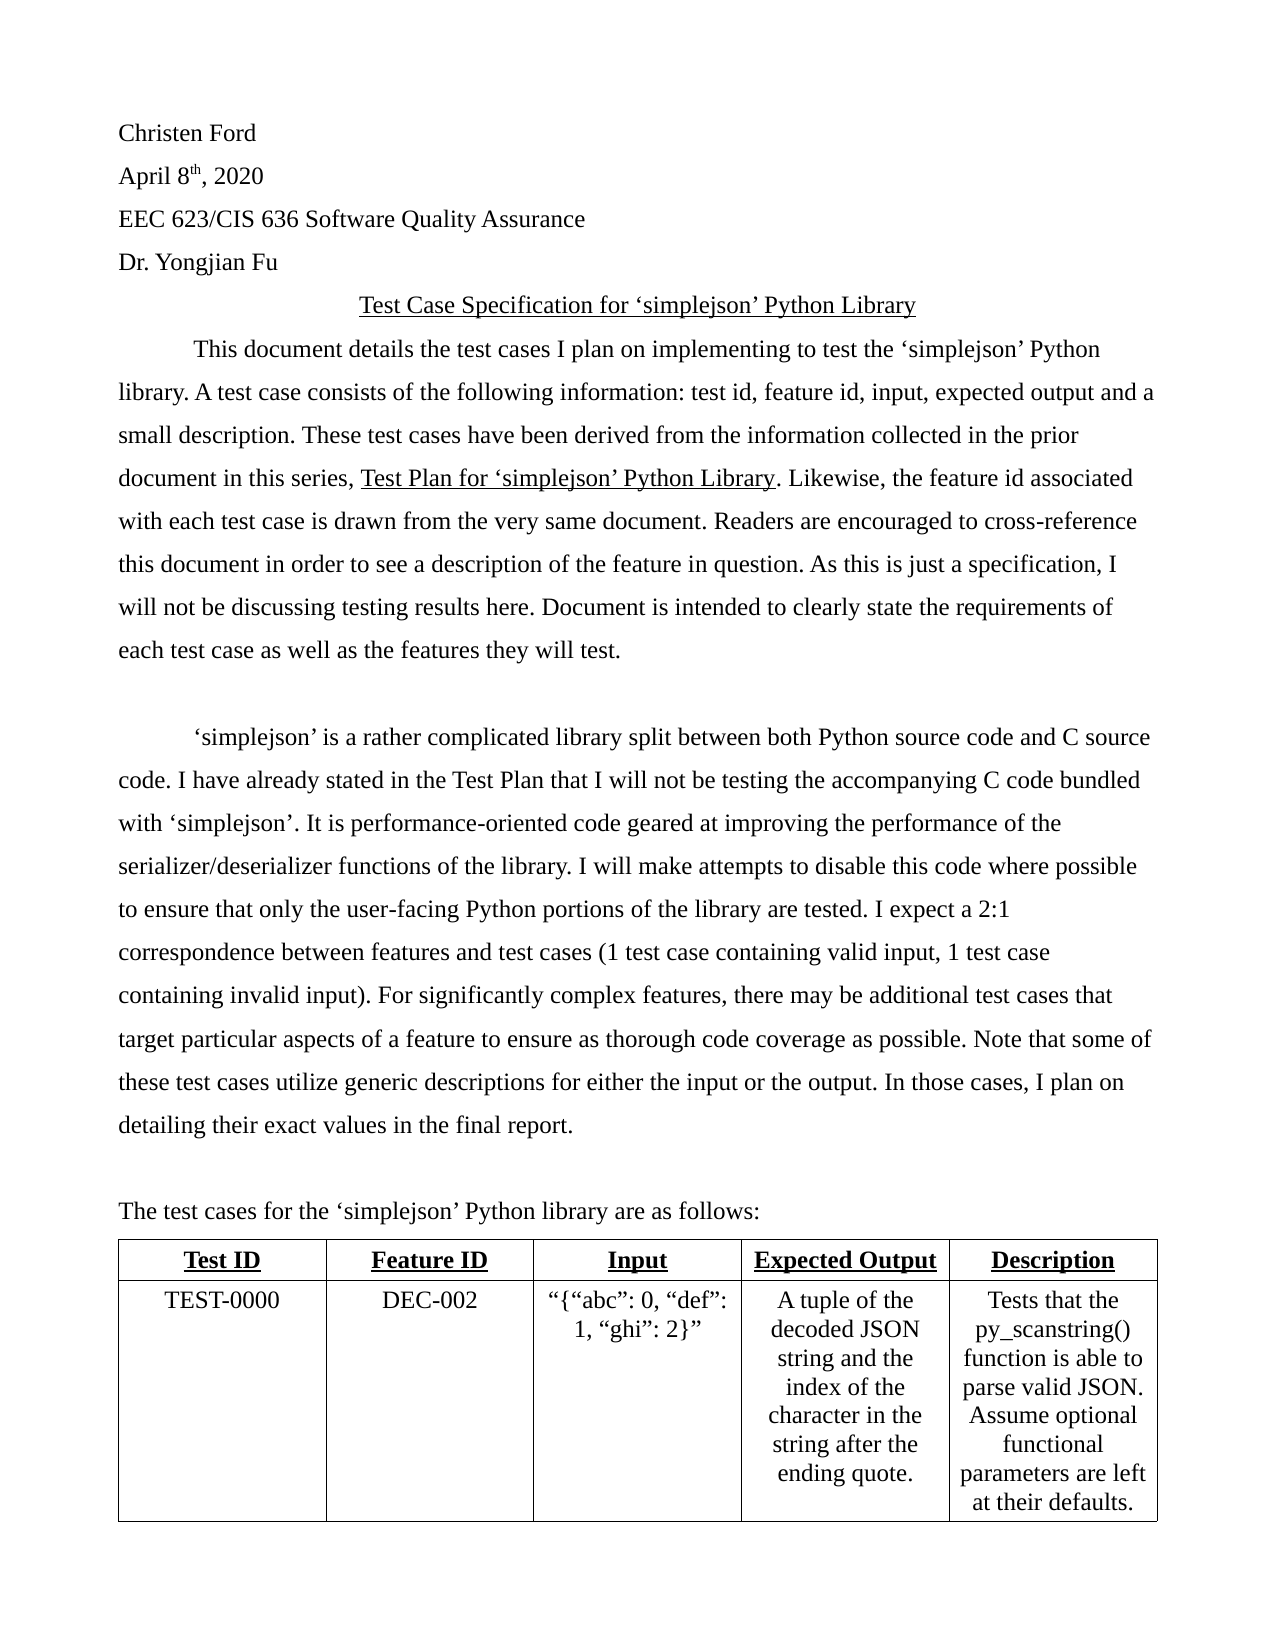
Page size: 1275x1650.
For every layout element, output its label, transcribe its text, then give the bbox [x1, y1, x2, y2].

table_cell A tuple of the decoded JSON string and the index of the character in the string after the ending quote. [742, 1281, 949, 1521]
table_cell “{“abc”: 0, “def”: 1, “ghi”: 2}” [534, 1281, 741, 1521]
table_header Description [950, 1240, 1157, 1280]
table_cell Tests that the py_scanstring() function is able to parse valid JSON. Assume optional functional parameters are left at their defaults. [950, 1281, 1157, 1521]
text The test cases for the ‘simplejson’ Python library are as follows: [118, 1196, 1157, 1225]
table_cell DEC-002 [327, 1281, 533, 1521]
text Dr. Yongjian Fu [118, 247, 1157, 276]
table_header Expected Output [742, 1240, 949, 1280]
text April 8th, 2020 [118, 161, 1157, 190]
table_header Test ID [119, 1240, 326, 1280]
text ‘simplejson’ is a rather complicated library split between both Python source code and C source code. I have already stated in the Test Plan that I will not be testing the accompanying C code bundled with ‘simplejson’. It is performance‑oriented code geared at improving the performance of the serializer/deserializer functions of the library. I will make attempts to disable this code where possible to ensure that only the user‑facing Python portions of the library are tested. I expect a 2:1 correspondence between features and test cases (1 test case containing valid input, 1 test case containing invalid input). For significantly complex features, there may be additional test cases that target particular aspects of a feature to ensure as thorough code coverage as possible. Note that some of these test cases utilize generic descriptions for either the input or the output. In those cases, I plan on detailing their exact values in the final report. [118, 722, 1157, 1139]
text EEC 623/CIS 636 Software Quality Assurance [118, 204, 1157, 233]
text This document details the test cases I plan on implementing to test the ‘simplejson’ Python library. A test case consists of the following information: test id, feature id, input, expected output and a small description. These test cases have been derived from the information collected in the prior document in this series, Test Plan for ‘simplejson’ Python Library. Likewise, the feature id associated with each test case is drawn from the very same document. Readers are encouraged to cross‑reference this document in order to see a description of the feature in question. As this is just a specification, I will not be discussing testing results here. Document is intended to clearly state the requirements of each test case as well as the features they will test. [118, 334, 1157, 664]
table_header Input [534, 1240, 741, 1280]
table_header Feature ID [327, 1240, 533, 1280]
text Test Case Specification for ‘simplejson’ Python Library [118, 291, 1157, 319]
text Christen Ford [118, 118, 1157, 147]
table_cell TEST-0000 [119, 1281, 326, 1521]
